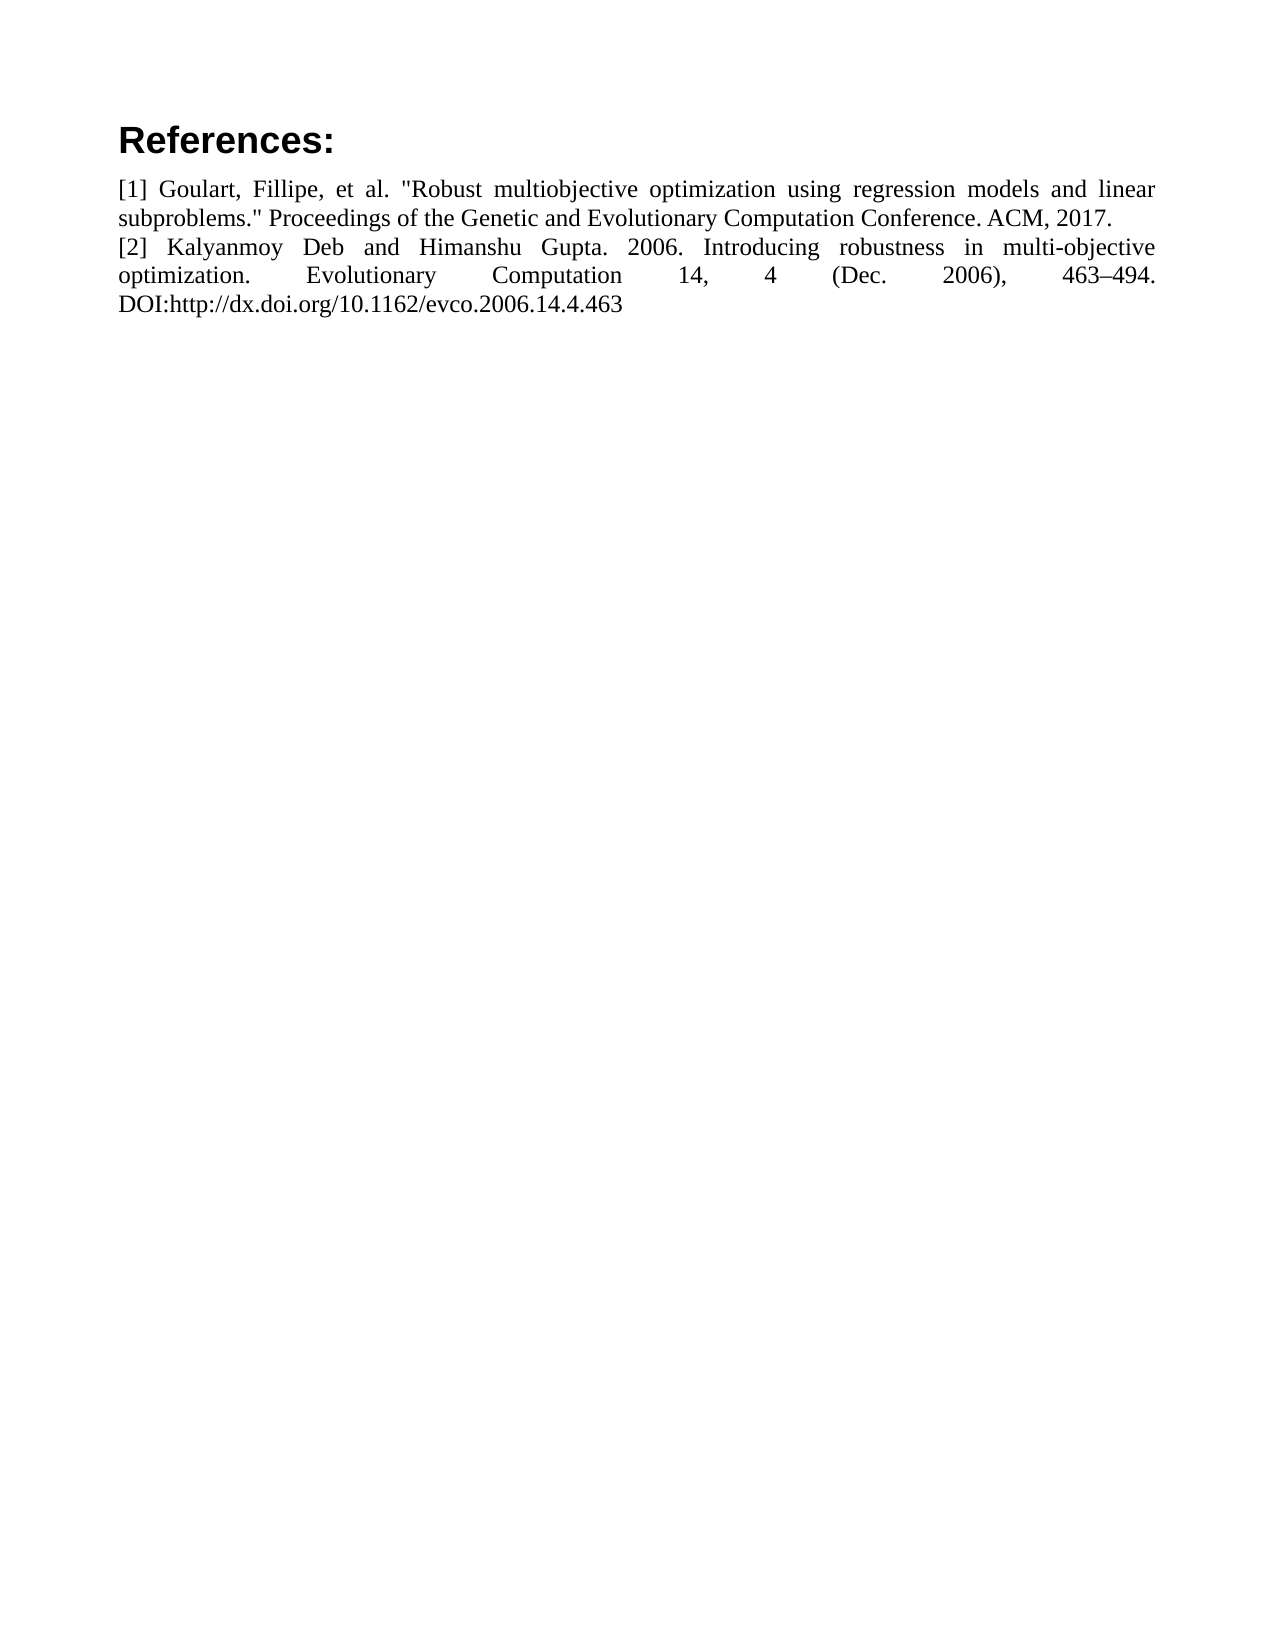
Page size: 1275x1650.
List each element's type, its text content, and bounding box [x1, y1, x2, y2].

text [2] Kalyanmoy Deb and Himanshu Gupta. 2006. Introducing robustness in multi-objective optimization. Evolutionary Computation 14, 4 (Dec. 2006), 463–494. DOI:http://dx.doi.org/10.1162/evco.2006.14.4.463 [118, 232, 1157, 318]
subtitle References: [118, 118, 1157, 162]
text [1] Goulart, Fillipe, et al. "Robust multiobjective optimization using regression models and linear subproblems." Proceedings of the Genetic and Evolutionary Computation Conference. ACM, 2017. [118, 174, 1157, 232]
